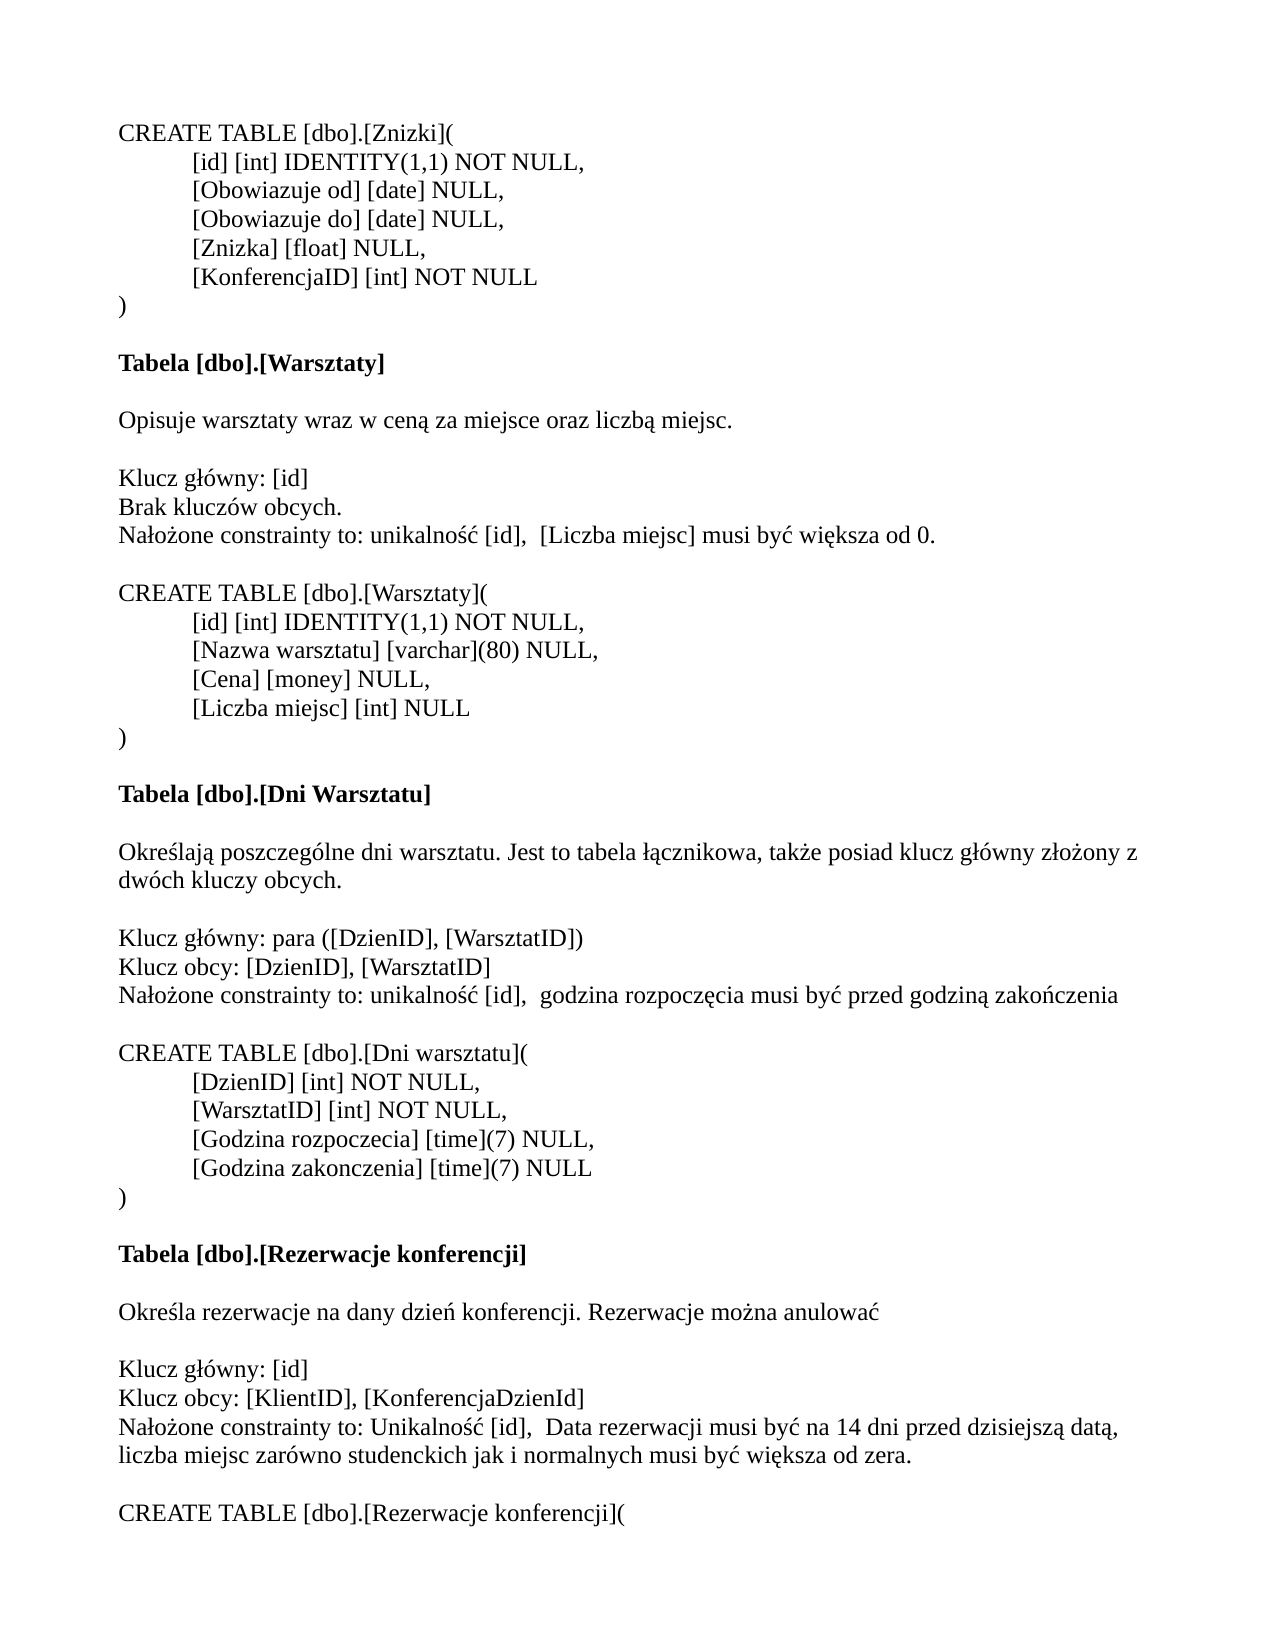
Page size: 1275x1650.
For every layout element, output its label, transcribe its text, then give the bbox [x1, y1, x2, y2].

text [id] [int] IDENTITY(1,1) NOT NULL, [118, 147, 1157, 176]
text Opisuje warsztaty wraz w ceną za miejsce oraz liczbą miejsc. [118, 406, 1157, 434]
text [Znizka] [float] NULL, [118, 233, 1157, 262]
text [Godzina zakonczenia] [time](7) NULL [118, 1153, 1157, 1182]
text [Liczba miejsc] [int] NULL [118, 693, 1157, 722]
text CREATE TABLE [dbo].[Rezerwacje konferencji]( [118, 1498, 1157, 1527]
text [KonferencjaID] [int] NOT NULL [118, 262, 1157, 291]
text [WarsztatID] [int] NOT NULL, [118, 1096, 1157, 1124]
text ) [118, 291, 1157, 319]
text Nałożone constrainty to: unikalność [id], [Liczba miejsc] musi być większa od 0. [118, 521, 1157, 549]
text Tabela [dbo].[Rezerwacje konferencji] [118, 1239, 1157, 1268]
text Tabela [dbo].[Warsztaty] [118, 348, 1157, 377]
text [Obowiazuje do] [date] NULL, [118, 204, 1157, 233]
text Klucz główny: [id] [118, 463, 1157, 492]
text Nałożone constrainty to: unikalność [id], godzina rozpoczęcia musi być przed godziną zakończenia [118, 981, 1157, 1009]
text Klucz główny: [id] [118, 1354, 1157, 1383]
text Klucz obcy: [KlientID], [KonferencjaDzienId] [118, 1383, 1157, 1412]
text [Godzina rozpoczecia] [time](7) NULL, [118, 1124, 1157, 1153]
text [DzienID] [int] NOT NULL, [118, 1067, 1157, 1096]
text CREATE TABLE [dbo].[Znizki]( [118, 118, 1157, 147]
text Tabela [dbo].[Dni Warsztatu] [118, 779, 1157, 808]
text Klucz obcy: [DzienID], [WarsztatID] [118, 952, 1157, 981]
text Określają poszczególne dni warsztatu. Jest to tabela łącznikowa, także posiad klucz główny złożony z dwóch kluczy obcych. [118, 837, 1157, 894]
text ) [118, 722, 1157, 751]
text ) [118, 1182, 1157, 1211]
text Klucz główny: para ([DzienID], [WarsztatID]) [118, 923, 1157, 952]
text Nałożone constrainty to: Unikalność [id], Data rezerwacji musi być na 14 dni przed dzisiejszą datą, liczba miejsc zarówno studenckich jak i normalnych musi być większa od zera. [118, 1412, 1157, 1469]
text [Nazwa warsztatu] [varchar](80) NULL, [118, 636, 1157, 664]
text CREATE TABLE [dbo].[Dni warsztatu]( [118, 1038, 1157, 1067]
text Określa rezerwacje na dany dzień konferencji. Rezerwacje można anulować [118, 1297, 1157, 1326]
text Brak kluczów obcych. [118, 492, 1157, 521]
text [Cena] [money] NULL, [118, 664, 1157, 693]
text CREATE TABLE [dbo].[Warsztaty]( [118, 578, 1157, 607]
text [id] [int] IDENTITY(1,1) NOT NULL, [118, 607, 1157, 636]
text [Obowiazuje od] [date] NULL, [118, 176, 1157, 204]
